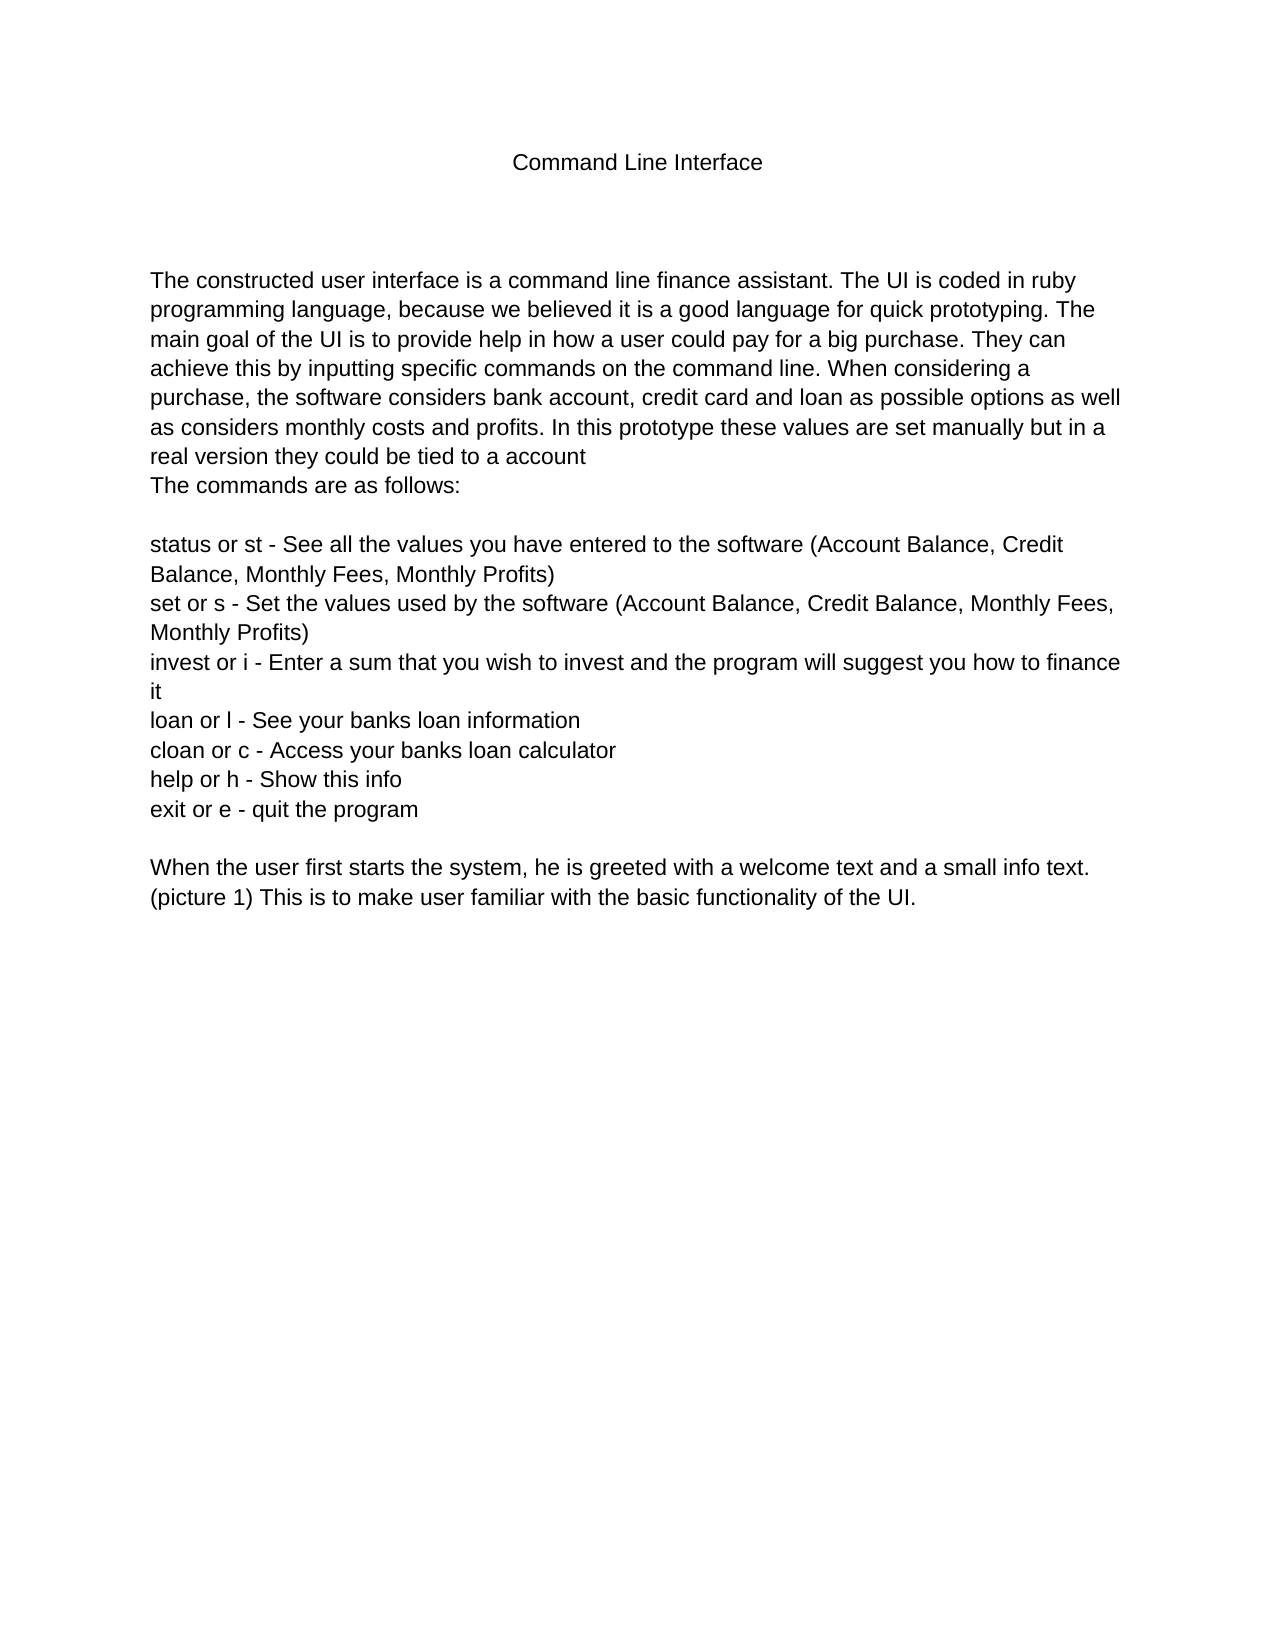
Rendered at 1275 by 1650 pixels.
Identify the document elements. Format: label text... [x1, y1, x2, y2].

text status or st - See all the values you have entered to the software (Account Balance, Credit Balance, Monthly Fees, Monthly Profits) [150, 532, 1125, 587]
text help or h - Show this info [150, 767, 1125, 792]
text Command Line Interface [150, 150, 1125, 176]
text The constructed user interface is a command line finance assistant. The UI is coded in ruby programming language, because we believed it is a good language for quick prototyping. The main goal of the UI is to provide help in how a user could pay for a big purchase. They can achieve this by inputting specific commands on the command line. When considering a purchase, the software considers bank account, credit card and loan as possible options as well as considers monthly costs and profits. In this prototype these values are set manually but in a real version they could be tied to a account [150, 267, 1125, 469]
text set or s - Set the values used by the software (Account Balance, Credit Balance, Monthly Fees, Monthly Profits) [150, 591, 1125, 646]
text exit or e - quit the program [150, 796, 1125, 822]
text cloan or c - Access your banks loan calculator [150, 737, 1125, 763]
text invest or i - Enter a sum that you wish to invest and the program will suggest you how to finance it [150, 649, 1125, 704]
text When the user first starts the system, he is greeted with a welcome text and a small info text. (picture 1) This is to make user familiar with the basic functionality of the UI. [150, 855, 1125, 910]
text loan or l - See your banks loan information [150, 708, 1125, 734]
text The commands are as follows: [150, 473, 1125, 499]
